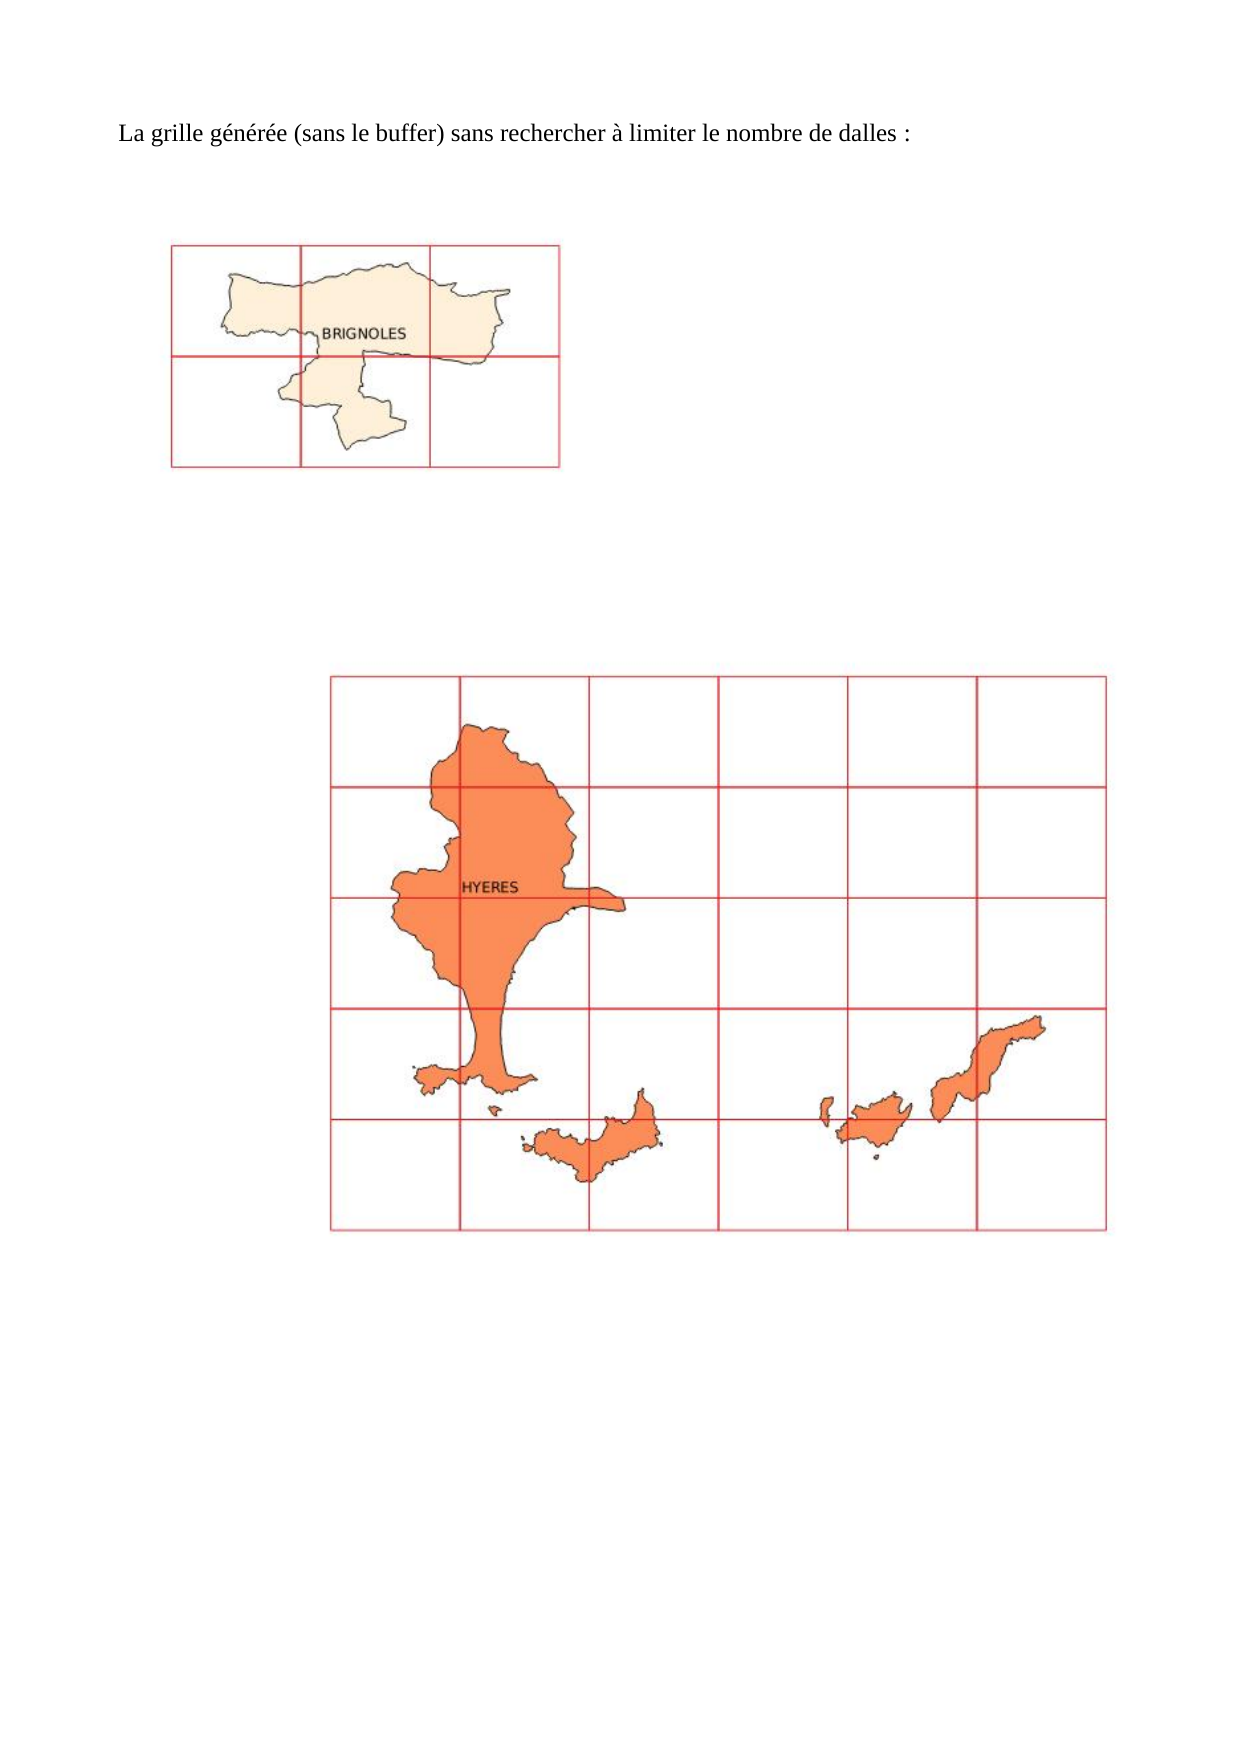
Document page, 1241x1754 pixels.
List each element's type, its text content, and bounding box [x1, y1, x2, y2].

text La grille générée (sans le buffer) sans rechercher à limiter le nombre de dalles : [118, 118, 1122, 147]
picture [118, 175, 1123, 1351]
